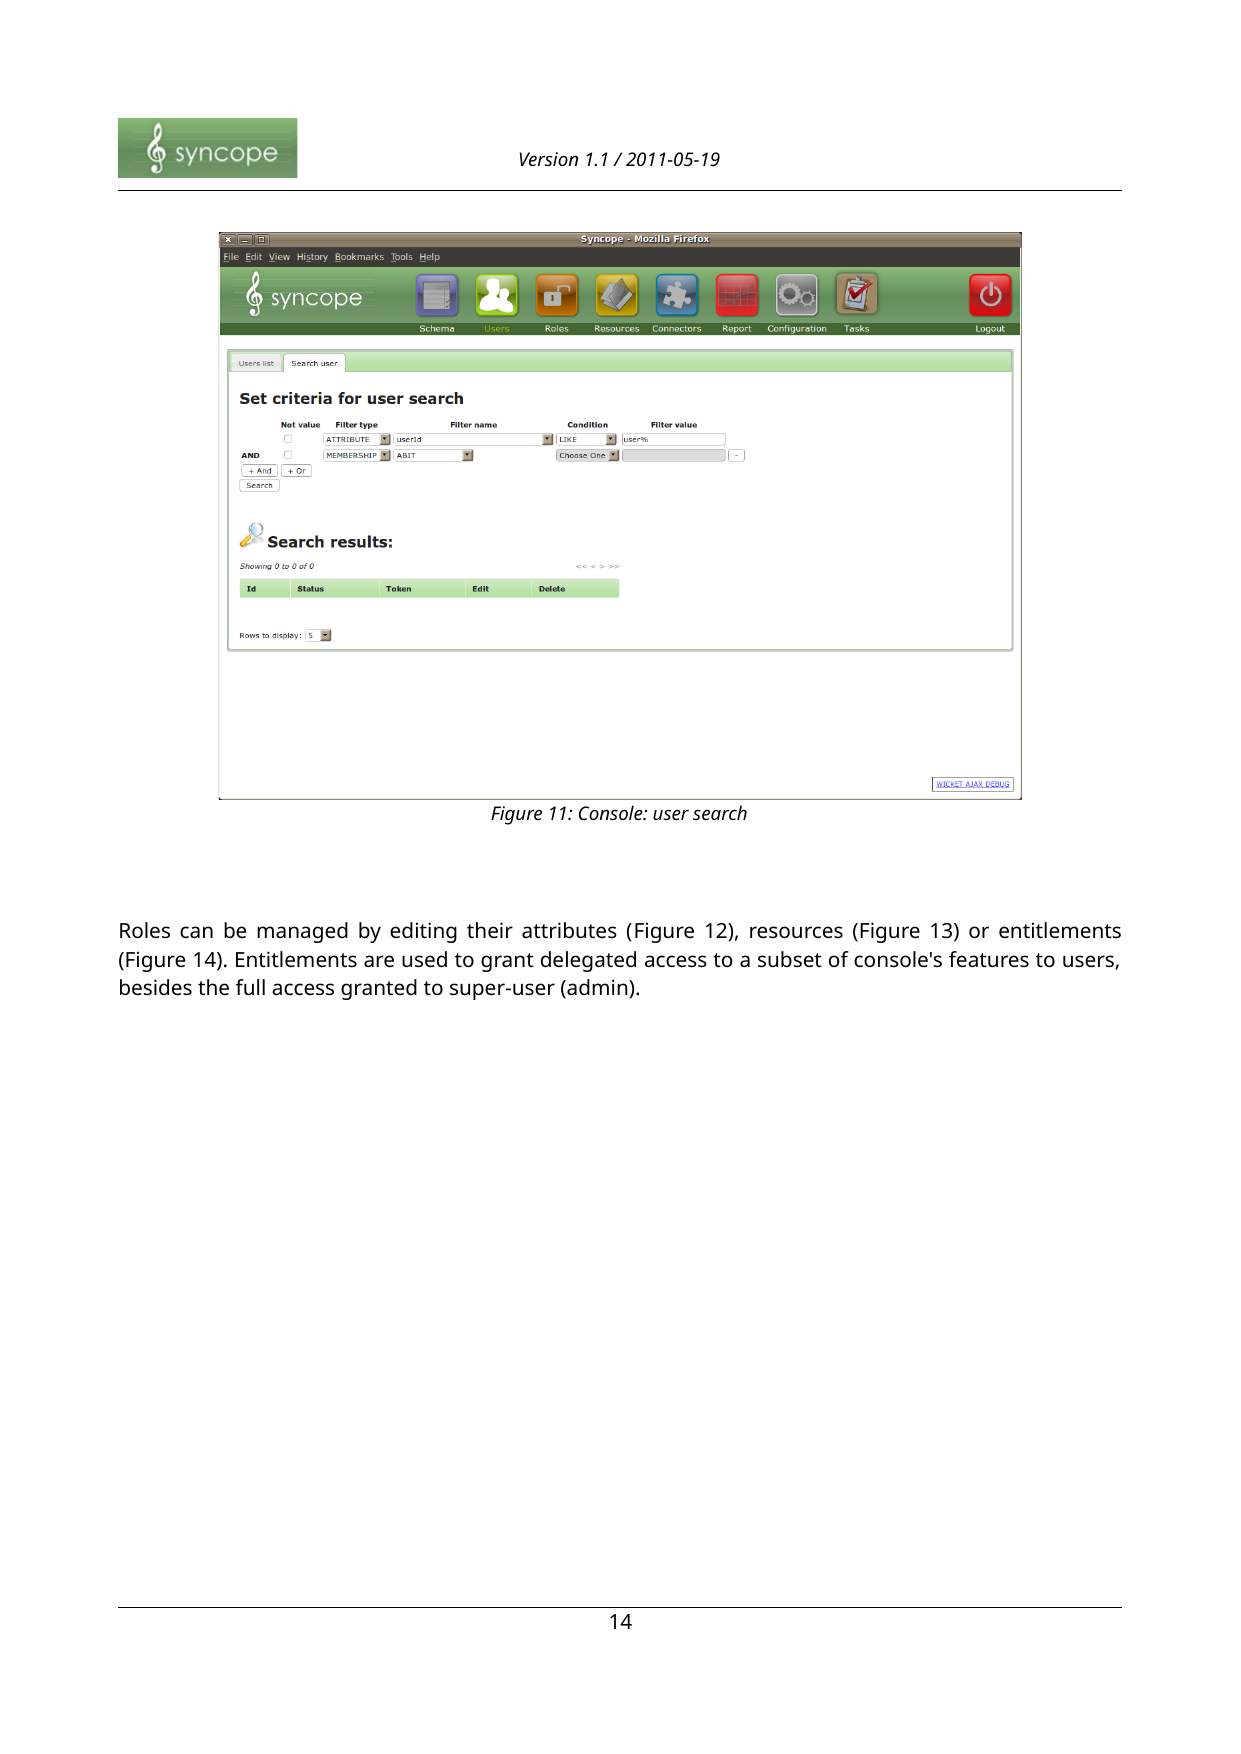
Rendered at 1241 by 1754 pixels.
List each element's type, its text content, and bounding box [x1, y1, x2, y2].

text Roles can be managed by editing their attributes (Figure 12), resources (Figure 13) or entitlements (Figure 14). Entitlements are used to grant delegated access to a subset of console's features to users, besides the full access granted to super-user (admin). [118, 916, 1122, 1002]
picture [218, 232, 1022, 800]
text Figure 11: Console: user search [218, 800, 1022, 825]
picture [118, 118, 298, 178]
